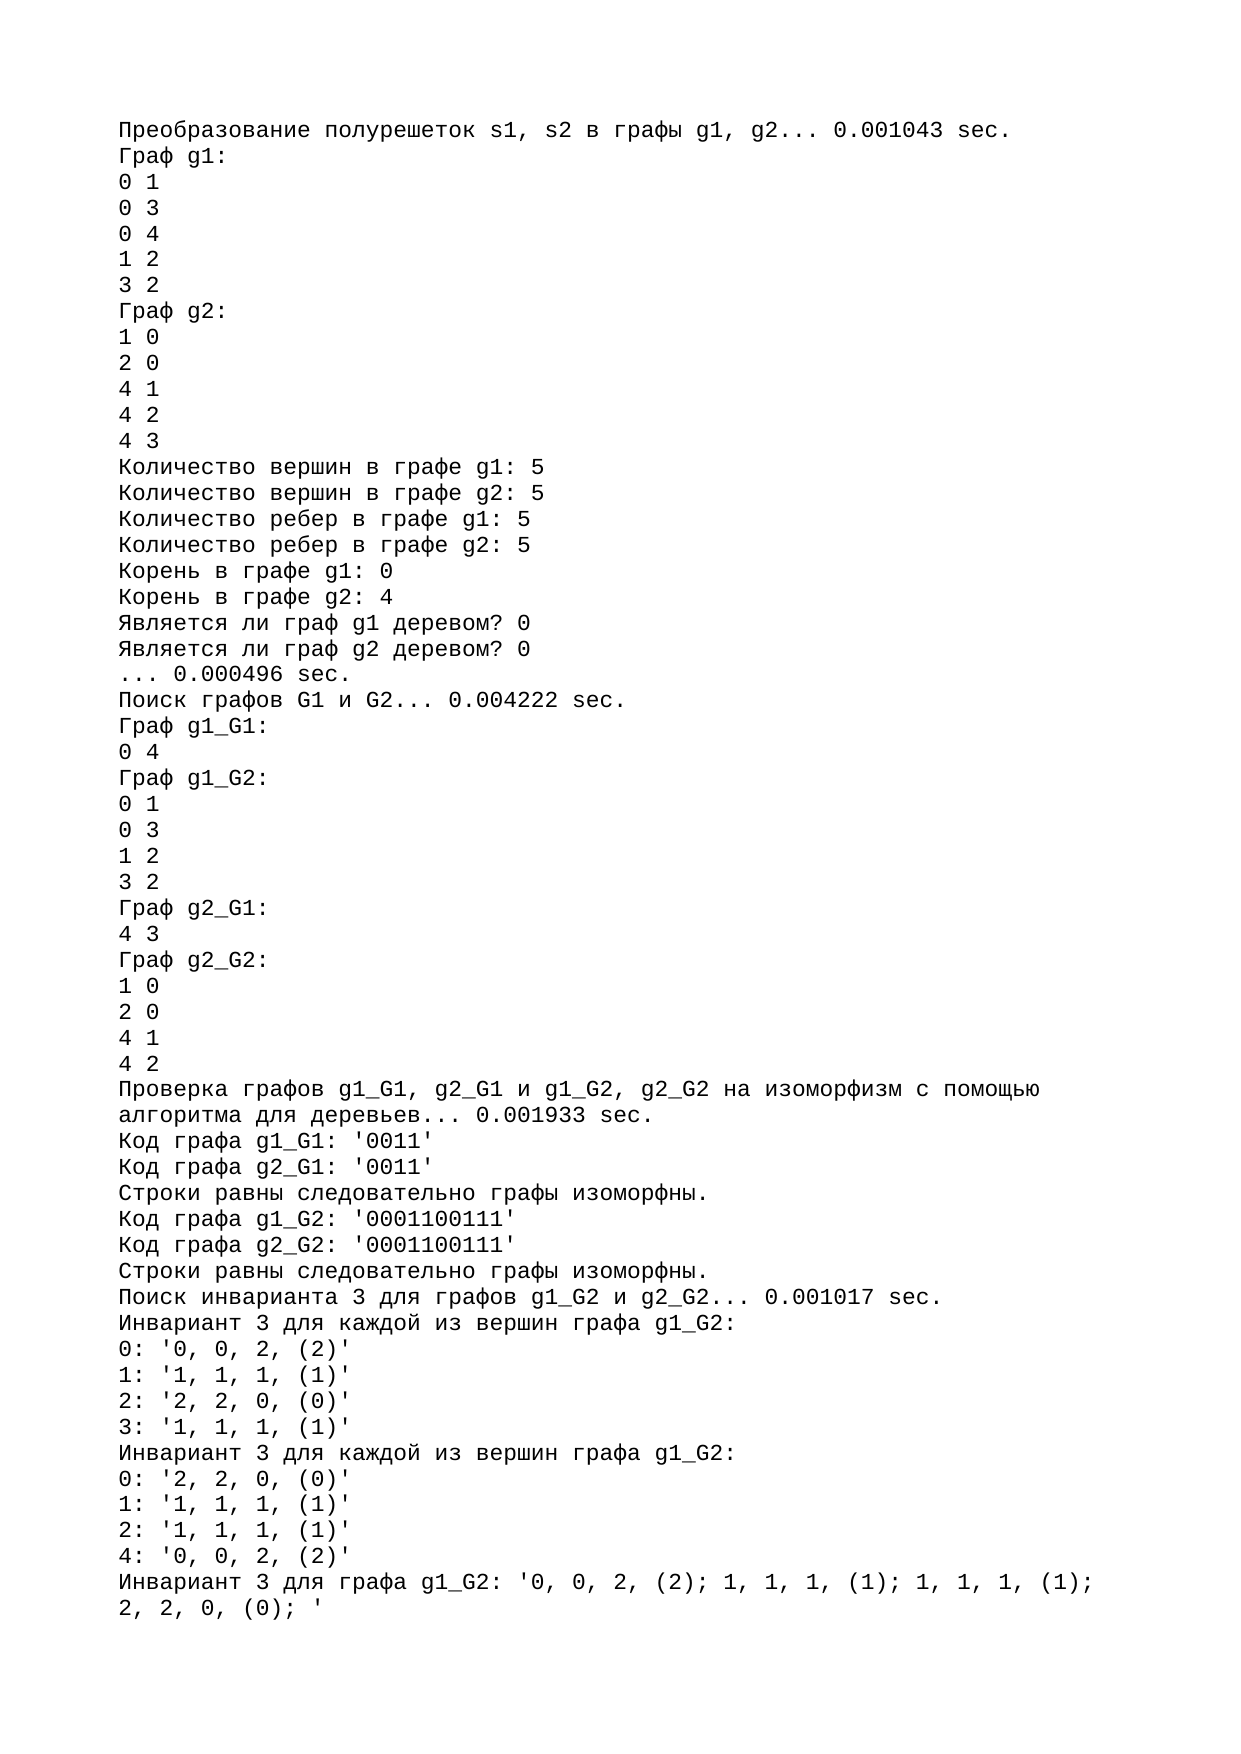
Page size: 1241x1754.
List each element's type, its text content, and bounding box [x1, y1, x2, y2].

text 1 2 [118, 248, 1122, 274]
text 1 0 [118, 974, 1122, 1000]
text 4 1 [118, 377, 1122, 403]
text 0 3 [118, 818, 1122, 844]
text 3 2 [118, 870, 1122, 896]
text 0: '2, 2, 0, (0)' [118, 1467, 1122, 1493]
text Код графа g2_G1: '0011' [118, 1156, 1122, 1182]
text Инвариант 3 для каждой из вершин графа g1_G2: [118, 1441, 1122, 1467]
text Количество вершин в графе g1: 5 [118, 455, 1122, 481]
text 4 3 [118, 429, 1122, 455]
text 1 2 [118, 844, 1122, 870]
text 4 3 [118, 922, 1122, 948]
text 3: '1, 1, 1, (1)' [118, 1415, 1122, 1441]
text Количество ребер в графе g2: 5 [118, 533, 1122, 559]
text 0 4 [118, 222, 1122, 248]
text Количество вершин в графе g2: 5 [118, 481, 1122, 507]
text Граф g2_G1: [118, 896, 1122, 922]
text 4 2 [118, 1052, 1122, 1078]
text 1 0 [118, 326, 1122, 352]
text Поиск инварианта 3 для графов g1_G2 и g2_G2... 0.001017 sec. [118, 1285, 1122, 1311]
text Преобразование полурешеток s1, s2 в графы g1, g2... 0.001043 sec. [118, 118, 1122, 144]
text Строки равны следовательно графы изоморфны. [118, 1259, 1122, 1285]
text Строки равны следовательно графы изоморфны. [118, 1182, 1122, 1207]
text Граф g1: [118, 144, 1122, 170]
text 0: '0, 0, 2, (2)' [118, 1337, 1122, 1363]
text Инвариант 3 для каждой из вершин графа g1_G2: [118, 1311, 1122, 1337]
text Код графа g1_G1: '0011' [118, 1130, 1122, 1156]
text Граф g1_G1: [118, 715, 1122, 741]
text 2: '1, 1, 1, (1)' [118, 1519, 1122, 1545]
text Поиск графов G1 и G2... 0.004222 sec. [118, 689, 1122, 715]
text Граф g2: [118, 300, 1122, 326]
text Является ли граф g1 деревом? 0 [118, 611, 1122, 637]
text 1: '1, 1, 1, (1)' [118, 1493, 1122, 1519]
text 2 0 [118, 352, 1122, 377]
text Корень в графе g2: 4 [118, 585, 1122, 611]
text ... 0.000496 sec. [118, 663, 1122, 689]
text Код графа g1_G2: '0001100111' [118, 1207, 1122, 1233]
text 0 1 [118, 170, 1122, 196]
text Код графа g2_G2: '0001100111' [118, 1233, 1122, 1259]
text 2: '2, 2, 0, (0)' [118, 1389, 1122, 1415]
text Граф g2_G2: [118, 948, 1122, 974]
text Количество ребер в графе g1: 5 [118, 507, 1122, 533]
text 4 2 [118, 403, 1122, 429]
text Является ли граф g2 деревом? 0 [118, 637, 1122, 663]
text 0 4 [118, 741, 1122, 767]
text Проверка графов g1_G1, g2_G1 и g1_G2, g2_G2 на изоморфизм с помощью алгоритма для деревьев... 0.001933 sec. [118, 1078, 1122, 1130]
text 1: '1, 1, 1, (1)' [118, 1363, 1122, 1389]
text 0 3 [118, 196, 1122, 222]
text 4 1 [118, 1026, 1122, 1052]
text 2 0 [118, 1000, 1122, 1026]
text Инвариант 3 для графа g1_G2: '0, 0, 2, (2); 1, 1, 1, (1); 1, 1, 1, (1); 2, 2, 0, (0); ' [118, 1571, 1122, 1622]
text 3 2 [118, 274, 1122, 300]
text 4: '0, 0, 2, (2)' [118, 1545, 1122, 1571]
text Граф g1_G2: [118, 767, 1122, 792]
text Корень в графе g1: 0 [118, 559, 1122, 585]
text 0 1 [118, 792, 1122, 818]
